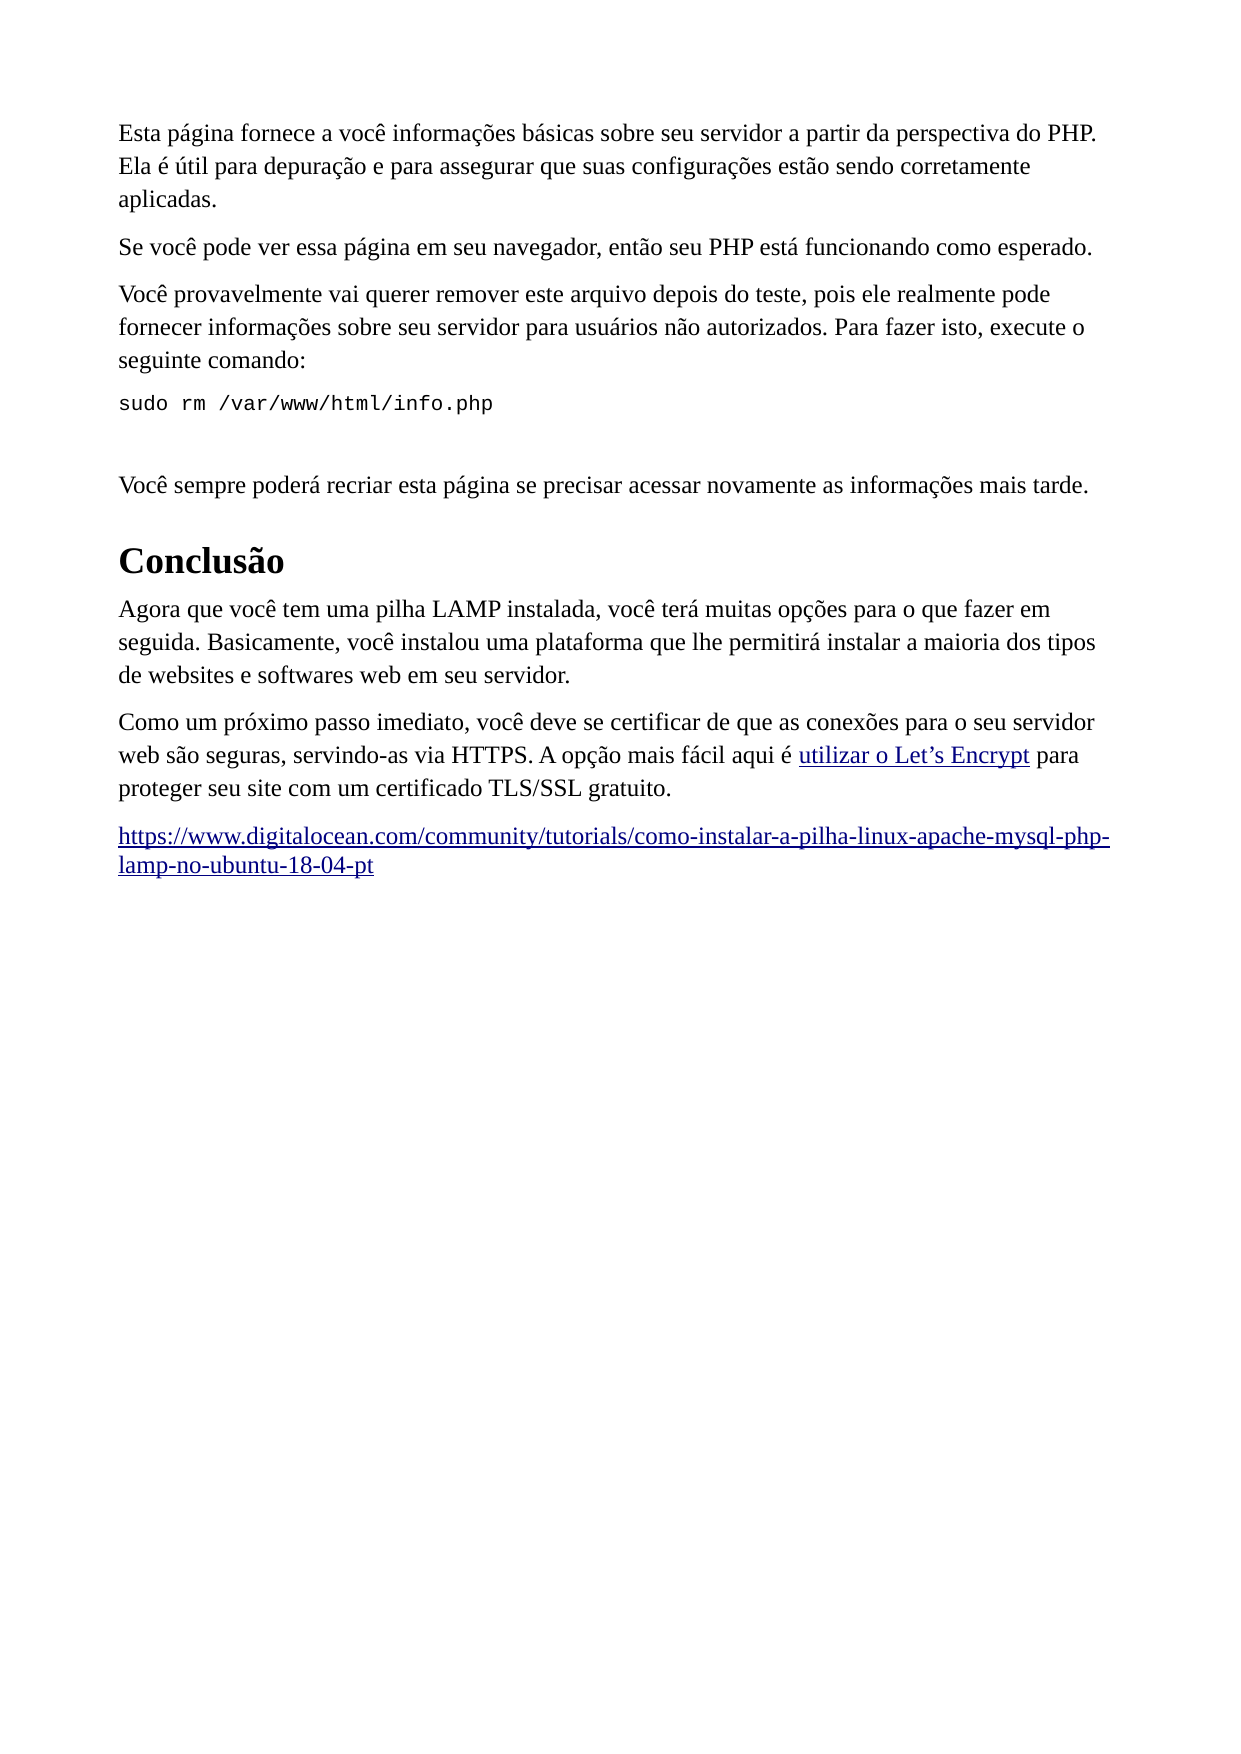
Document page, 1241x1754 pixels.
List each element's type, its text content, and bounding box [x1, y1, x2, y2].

text Você provavelmente vai querer remover este arquivo depois do teste, pois ele realmente pode fornecer informações sobre seu servidor para usuários não autorizados. Para fazer isto, execute o seguinte comando: [118, 279, 1122, 374]
text https://www.digitalocean.com/community/tutorials/como-instalar-a-pilha-linux-apache-mysql-php-lamp-no-ubuntu-18-04-pt [118, 821, 1122, 879]
text sudo rm /var/www/html/info.php [118, 393, 1122, 417]
subtitle Conclusão [118, 538, 1122, 581]
text Você sempre poderá recriar esta página se precisar acessar novamente as informações mais tarde. [118, 470, 1122, 498]
text Agora que você tem uma pilha LAMP instalada, você terá muitas opções para o que fazer em seguida. Basicamente, você instalou uma plataforma que lhe permitirá instalar a maioria dos tipos de websites e softwares web em seu servidor. [118, 594, 1122, 689]
text Como um próximo passo imediato, você deve se certificar de que as conexões para o seu servidor web são seguras, servindo-as via HTTPS. A opção mais fácil aqui é utilizar o Let’s Encrypt para proteger seu site com um certificado TLS/SSL gratuito. [118, 707, 1122, 802]
text Se você pode ver essa página em seu navegador, então seu PHP está funcionando como esperado. [118, 232, 1122, 261]
text Esta página fornece a você informações básicas sobre seu servidor a partir da perspectiva do PHP. Ela é útil para depuração e para assegurar que suas configurações estão sendo corretamente aplicadas. [118, 118, 1122, 213]
